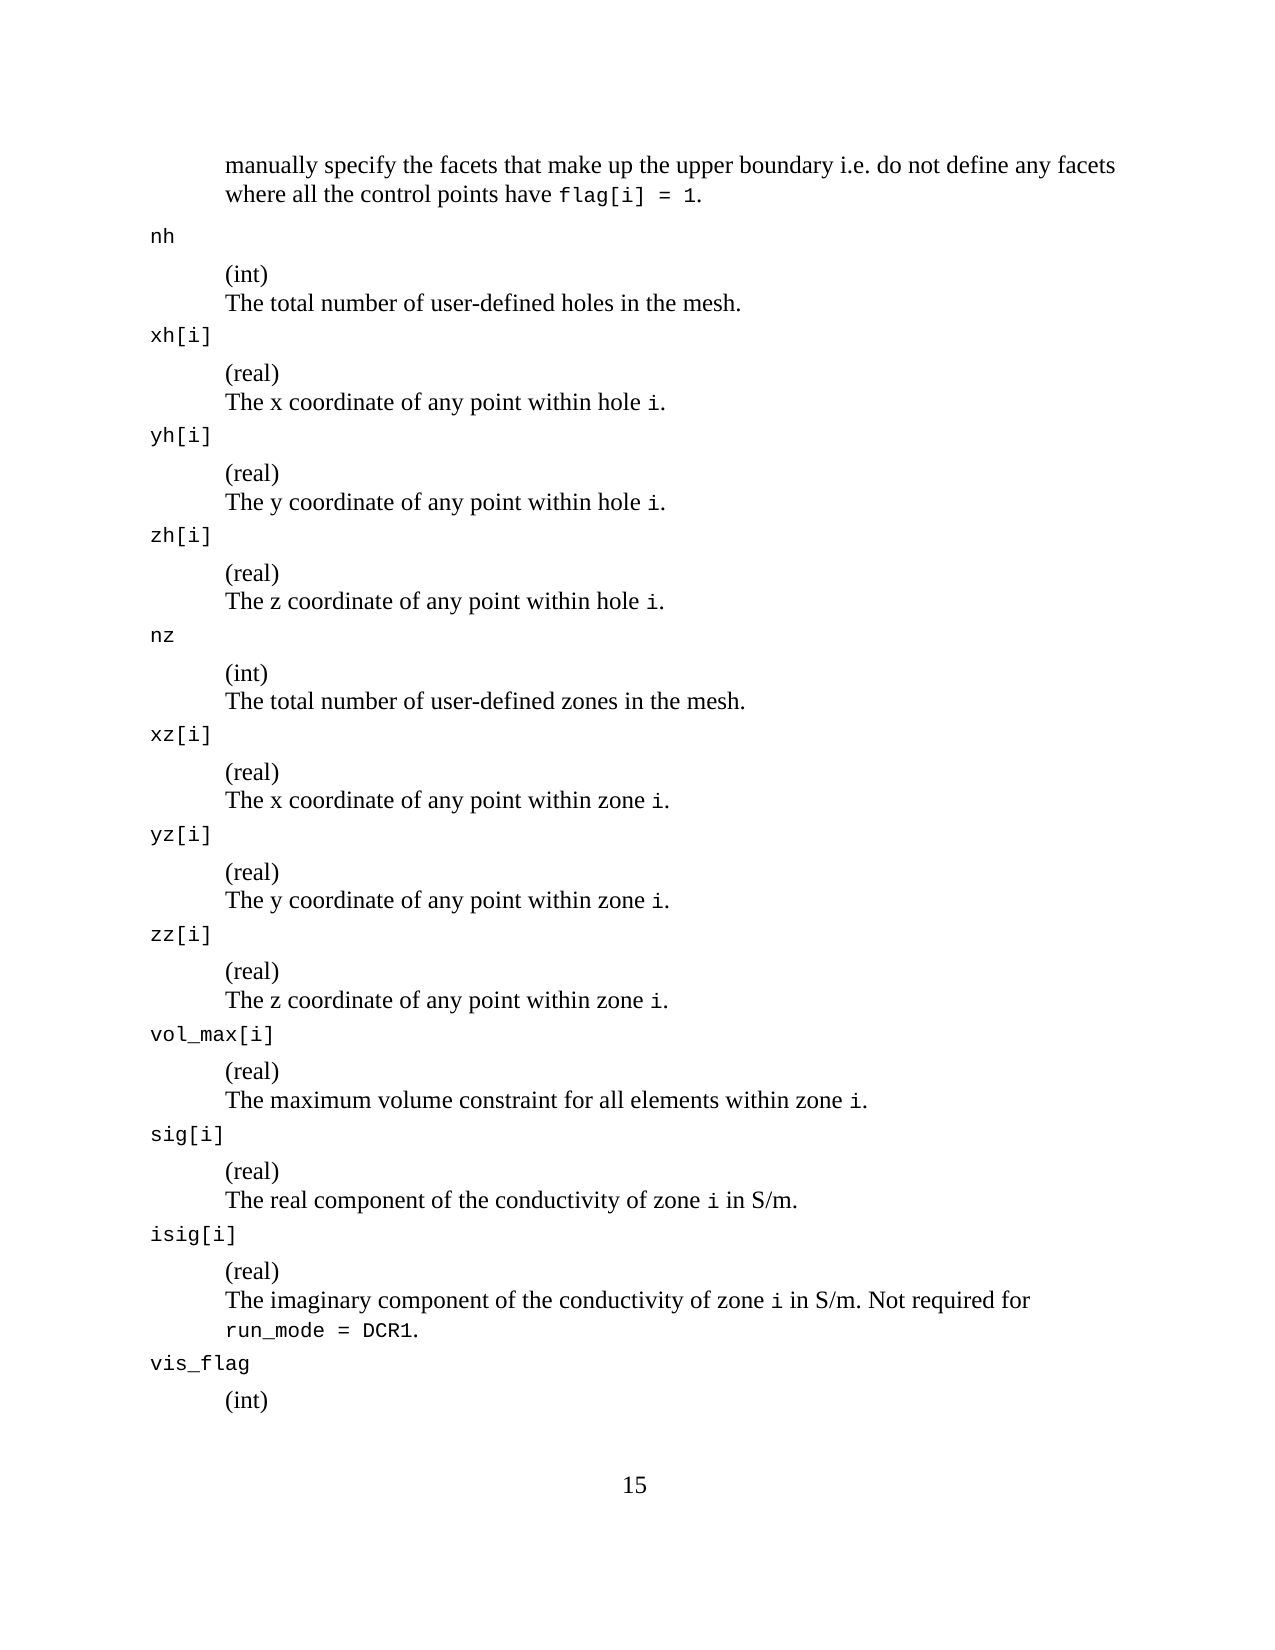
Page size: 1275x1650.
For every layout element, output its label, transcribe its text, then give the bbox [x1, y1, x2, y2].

text xh[i] [150, 325, 1125, 349]
text (real) The y coordinate of any point within hole i. [225, 458, 1125, 516]
text nz [150, 625, 1125, 649]
list manually specify the facets that make up the upper boundary i.e. do not define any facets where all the control points have flag[i] = 1. [225, 150, 1125, 208]
text xz[i] [150, 724, 1125, 748]
text (int) [225, 1386, 1125, 1414]
text yz[i] [150, 824, 1125, 848]
text nh [150, 226, 1125, 250]
text sig[i] [150, 1124, 1125, 1147]
text (real) The z coordinate of any point within hole i. [225, 558, 1125, 616]
text (real) The x coordinate of any point within zone i. [225, 757, 1125, 815]
text yh[i] [150, 425, 1125, 449]
text (int) The total number of user-defined zones in the mesh. [225, 658, 1125, 715]
text (real) The maximum volume constraint for all elements within zone i. [225, 1056, 1125, 1115]
text zz[i] [150, 924, 1125, 947]
text (real) The real component of the conductivity of zone i in S/m. [225, 1156, 1125, 1214]
text (real) The z coordinate of any point within zone i. [225, 956, 1125, 1015]
text vis_flag [150, 1353, 1125, 1377]
text vol_max[i] [150, 1024, 1125, 1047]
text (real) The x coordinate of any point within hole i. [225, 358, 1125, 416]
text isig[i] [150, 1223, 1125, 1247]
text zh[i] [150, 525, 1125, 549]
text (int) The total number of user-defined holes in the mesh. [225, 259, 1125, 316]
text (real) The imaginary component of the conductivity of zone i in S/m. Not required for run_mode = DCR1. [225, 1256, 1125, 1344]
text (real) The y coordinate of any point within zone i. [225, 857, 1125, 915]
